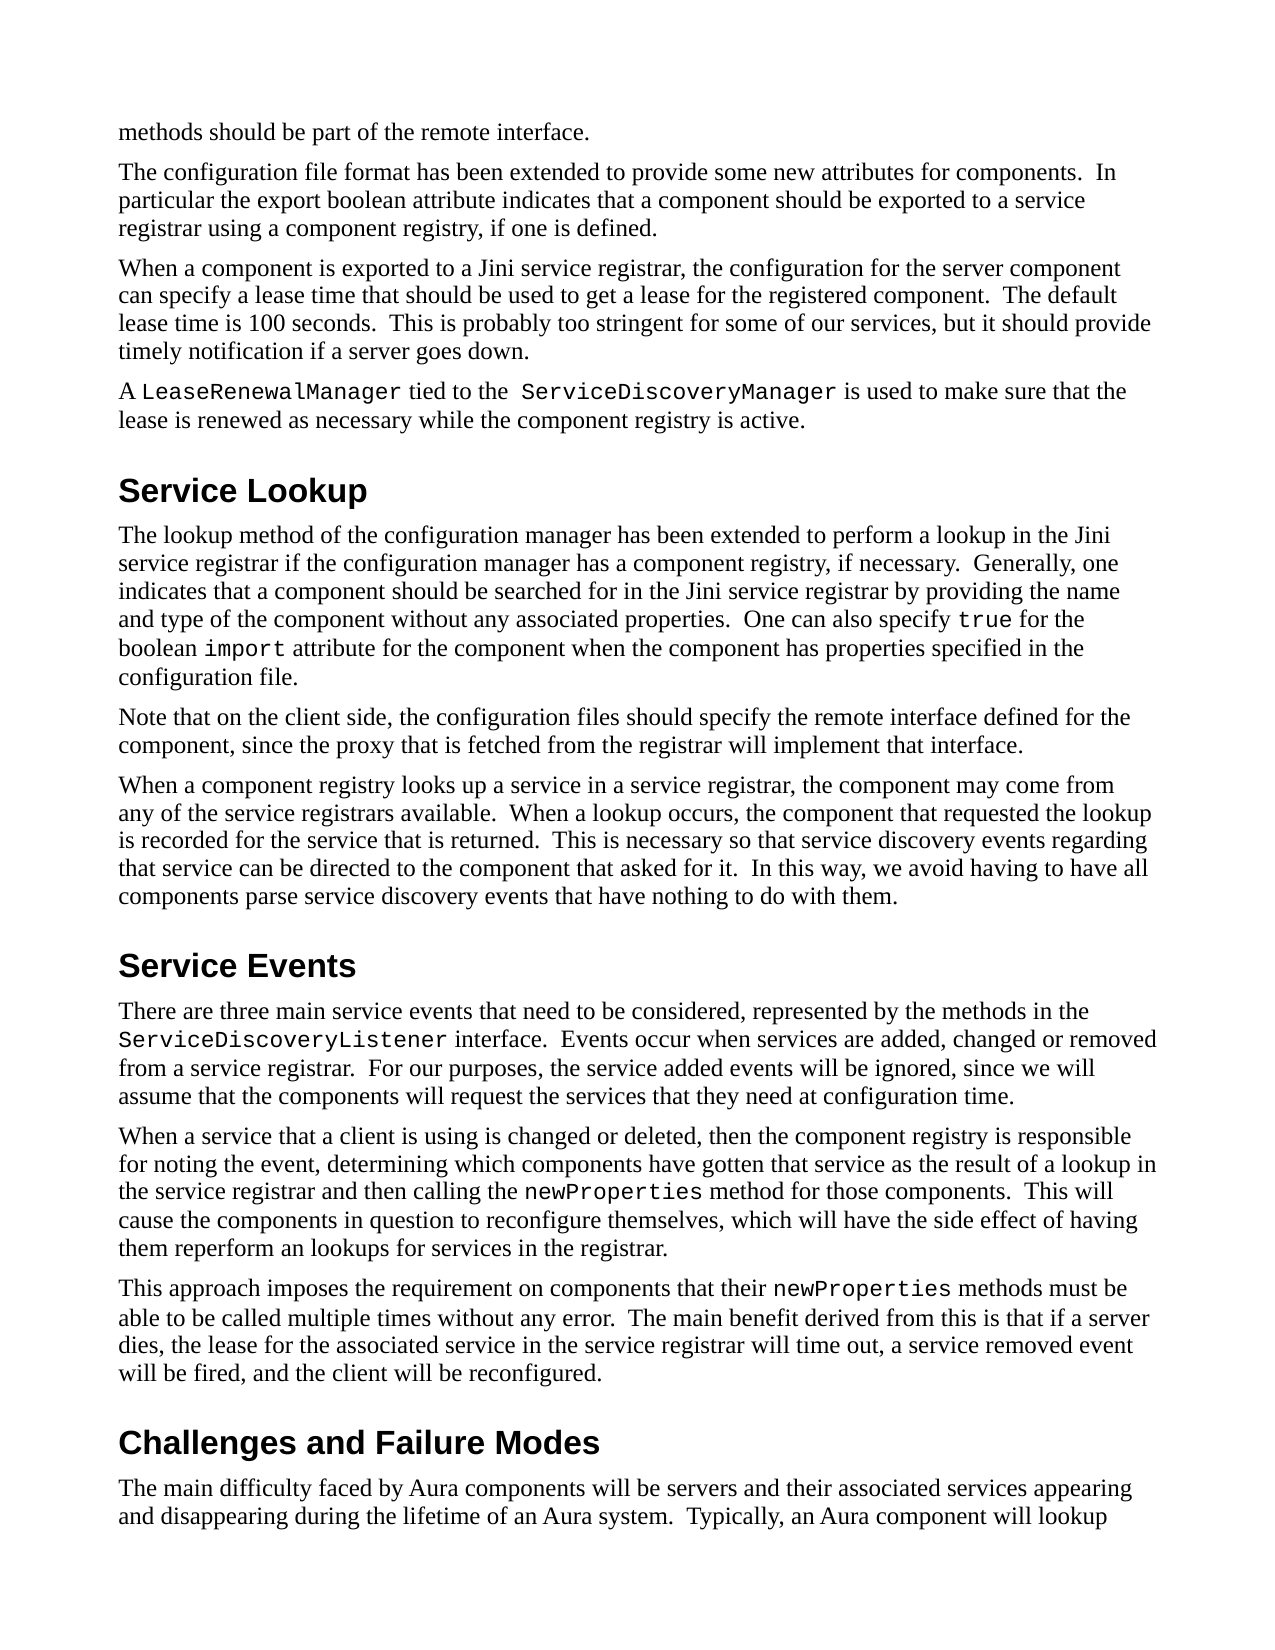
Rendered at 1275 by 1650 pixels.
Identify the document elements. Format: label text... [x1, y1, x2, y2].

subtitle Challenges and Failure Modes [118, 1424, 1157, 1462]
subtitle Service Events [118, 947, 1157, 985]
text When a component registry looks up a service in a service registrar, the component may come from any of the service registrars available. When a lookup occurs, the component that requested the lookup is recorded for the service that is returned. This is necessary so that service discovery events regarding that service can be directed to the component that asked for it. In this way, we avoid having to have all components parse service discovery events that have nothing to do with them. [118, 771, 1157, 910]
text Note that on the client side, the configuration files should specify the remote interface defined for the component, since the proxy that is fetched from the registrar will implement that interface. [118, 703, 1157, 759]
text When a service that a client is using is changed or deleted, then the component registry is responsible for noting the event, determining which components have gotten that service as the result of a lookup in the service registrar and then calling the newProperties method for those components. This will cause the components in question to reconfigure themselves, which will have the side effect of having them reperform an lookups for services in the registrar. [118, 1122, 1157, 1262]
text This approach imposes the requirement on components that their newProperties methods must be able to be called multiple times without any error. The main benefit derived from this is that if a server dies, the lease for the associated service in the service registrar will time out, a service removed event will be fired, and the client will be reconfigured. [118, 1274, 1157, 1387]
subtitle Service Lookup [118, 472, 1157, 509]
text There are three main service events that need to be considered, represented by the methods in the ServiceDiscoveryListener interface. Events occur when services are added, changed or removed from a service registrar. For our purposes, the service added events will be ignored, since we will assume that the components will request the services that they need at configuration time. [118, 997, 1157, 1109]
text When a component is exported to a Jini service registrar, the configuration for the server component can specify a lease time that should be used to get a lease for the registered component. The default lease time is 100 seconds. This is probably too stringent for some of our services, but it should provide timely notification if a server goes down. [118, 254, 1157, 365]
text methods should be part of the remote interface. [118, 118, 1157, 146]
text The main difficulty faced by Aura components will be servers and their associated services appearing and disappearing during the lifetime of an Aura system. Typically, an Aura component will lookup [118, 1474, 1157, 1530]
text The lookup method of the configuration manager has been extended to perform a lookup in the Jini service registrar if the configuration manager has a component registry, if necessary. Generally, one indicates that a component should be searched for in the Jini service registrar by providing the name and type of the component without any associated properties. One can also specify true for the boolean import attribute for the component when the component has properties specified in the configuration file. [118, 522, 1157, 691]
text A LeaseRenewalManager tied to the ServiceDiscoveryManager is used to make sure that the lease is renewed as necessary while the component registry is active. [118, 377, 1157, 434]
text The configuration file format has been extended to provide some new attributes for components. In particular the export boolean attribute indicates that a component should be exported to a service registrar using a component registry, if one is defined. [118, 158, 1157, 241]
